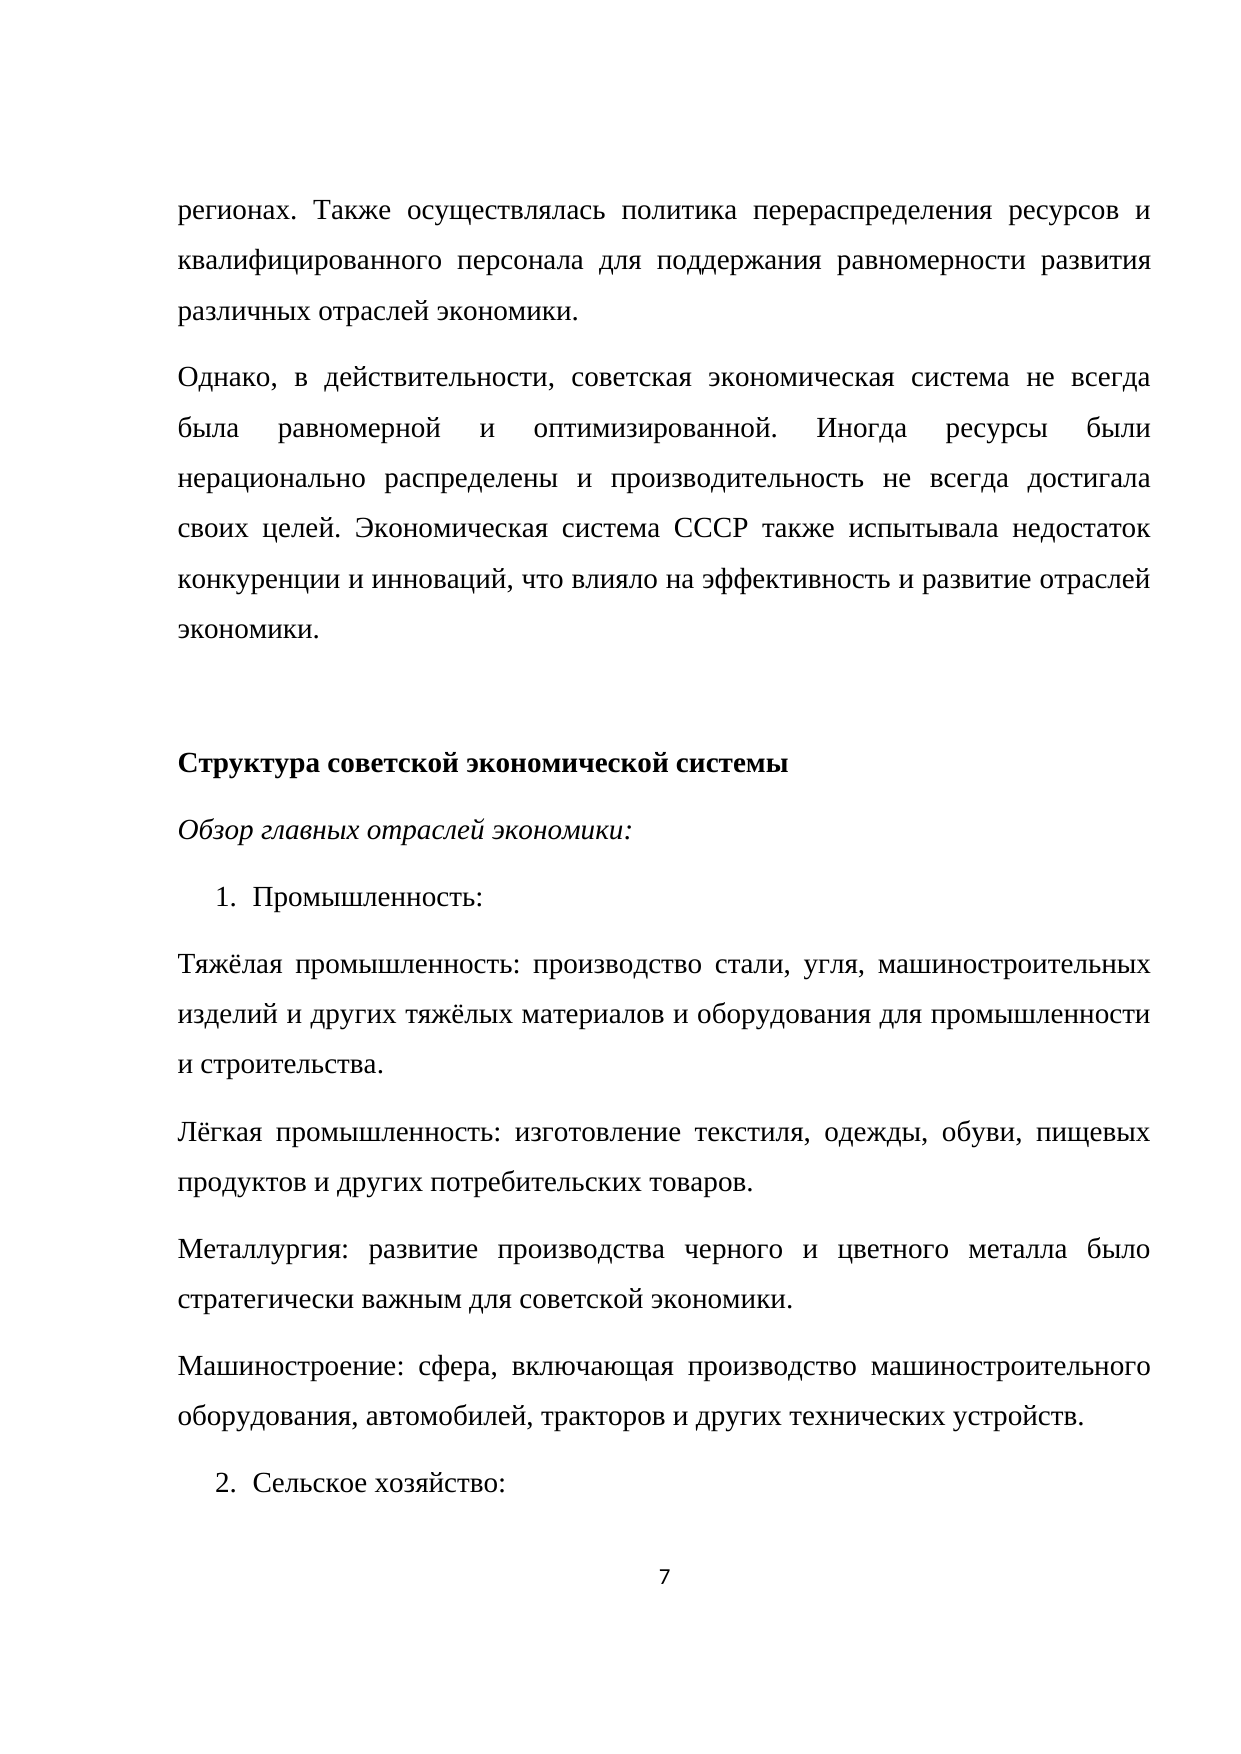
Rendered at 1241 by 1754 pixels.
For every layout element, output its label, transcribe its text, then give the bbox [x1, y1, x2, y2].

text Структура советской экономической системы [177, 745, 1152, 779]
text Тяжёлая промышленность: производство стали, угля, машиностроительных изделий и других тяжёлых материалов и оборудования для промышленности и строительства. [177, 946, 1152, 1080]
text Металлургия: развитие производства черного и цветного металла было стратегически важным для советской экономики. [177, 1231, 1152, 1315]
list Промышленность: [215, 879, 1152, 913]
text Однако, в действительности, советская экономическая система не всегда была равномерной и оптимизированной. Иногда ресурсы были нерационально распределены и производительность не всегда достигала своих целей. Экономическая система СССР также испытывала недостаток конкуренции и инноваций, что влияло на эффективность и развитие отраслей экономики. [177, 359, 1152, 645]
text Лёгкая промышленность: изготовление текстиля, одежды, обуви, пищевых продуктов и других потребительских товаров. [177, 1114, 1152, 1197]
text Машиностроение: сфера, включающая производство машиностроительного оборудования, автомобилей, тракторов и других технических устройств. [177, 1348, 1152, 1432]
text Обзор главных отраслей экономики: [177, 812, 1152, 846]
list Сельское хозяйство: [215, 1466, 1152, 1499]
text регионах. Также осуществлялась политика перераспределения ресурсов и квалифицированного персонала для поддержания равномерности развития различных отраслей экономики. [177, 192, 1152, 326]
